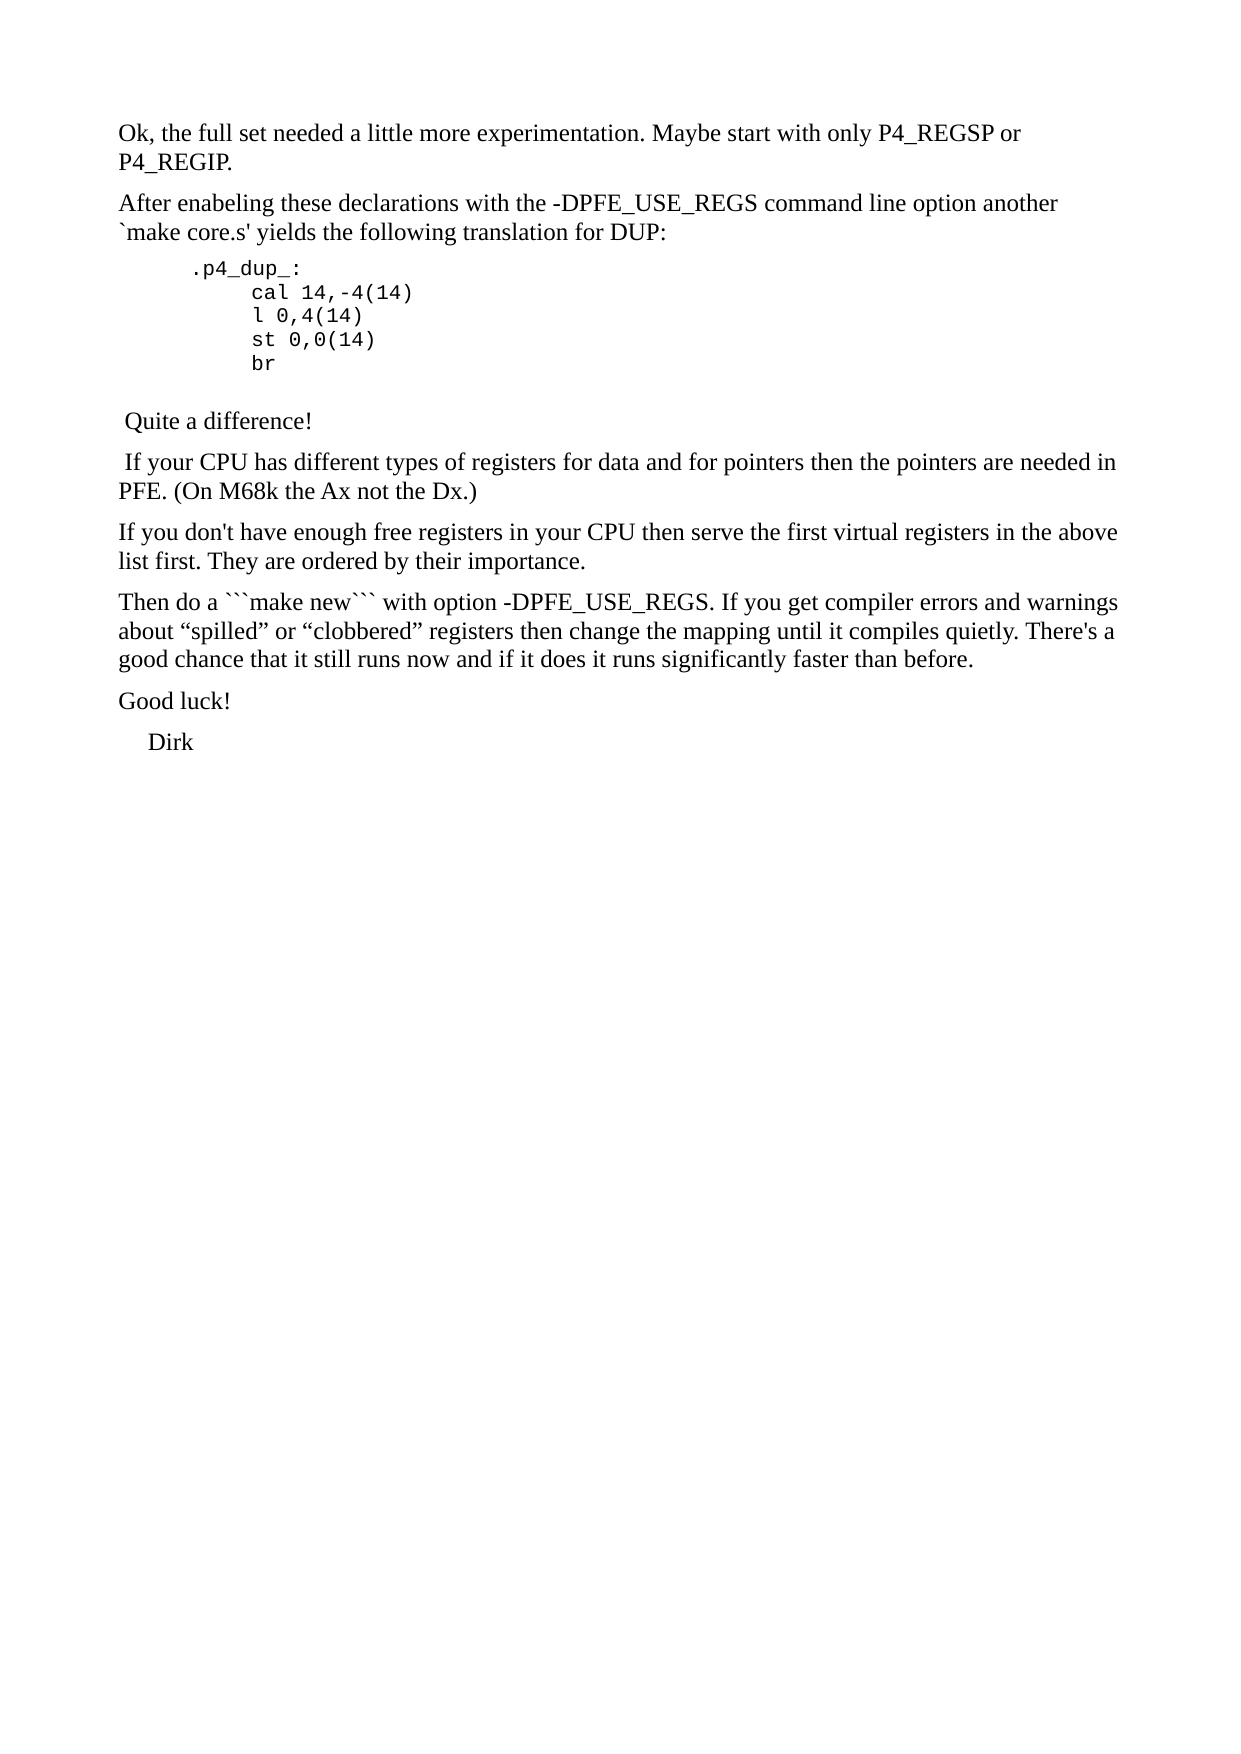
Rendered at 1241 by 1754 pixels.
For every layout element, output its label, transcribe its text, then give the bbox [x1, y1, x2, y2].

text Quite a difference! [118, 406, 1122, 434]
text If you don't have enough free registers in your CPU then serve the first virtual registers in the above list first. They are ordered by their importance. [118, 517, 1122, 574]
text After enabeling these declarations with the -DPFE_USE_REGS command line option another `make core.s' yields the following translation for DUP: [118, 188, 1122, 246]
text Then do a ```make new``` with option -DPFE_USE_REGS. If you get compiler errors and warnings about “spilled” or “clobbered” registers then change the mapping until it compiles quietly. There's a good chance that it still runs now and if it does it runs significantly faster than before. [118, 587, 1122, 673]
text Ok, the full set needed a little more experimentation. Maybe start with only P4_REGSP or P4_REGIP. [118, 118, 1122, 176]
text Good luck! [118, 686, 1122, 714]
text If your CPU has different types of registers for data and for pointers then the pointers are needed in PFE. (On M68k the Ax not the Dx.) [118, 447, 1122, 504]
text .p4_dup_: cal 14,-4(14) l 0,4(14) st 0,0(14) br [177, 258, 1063, 376]
list Dirk [148, 727, 1122, 756]
